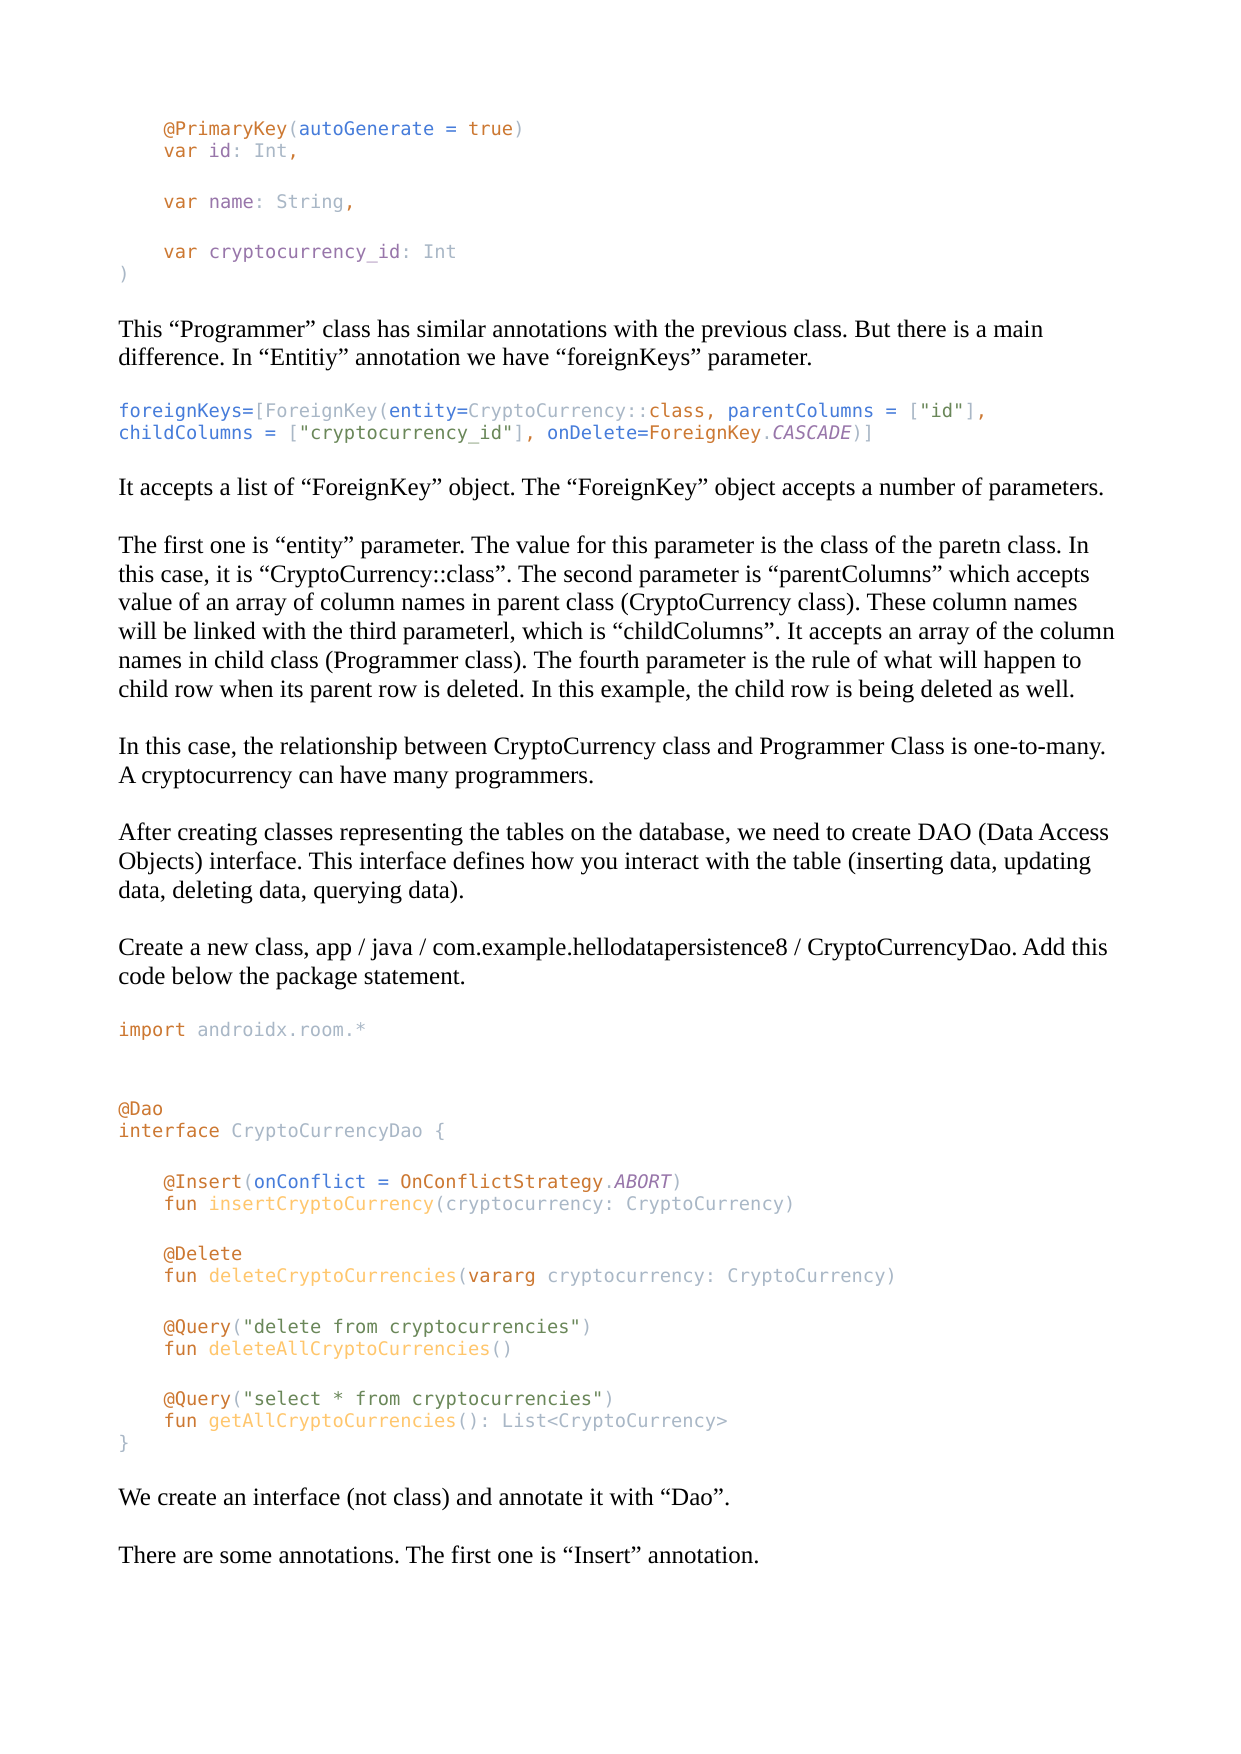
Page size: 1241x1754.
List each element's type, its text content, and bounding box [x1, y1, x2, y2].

text We create an interface (not class) and annotate it with “Dao”. [118, 1482, 1122, 1511]
text @PrimaryKey(autoGenerate = true) var id: Int, var name: String, var cryptocurrency_id: Int ) [118, 118, 1122, 285]
text This “Programmer” class has similar annotations with the previous class. But there is a main difference. In “Entitiy” annotation we have “foreignKeys” parameter. [118, 314, 1122, 371]
text foreignKeys=[ForeignKey(entity=CryptoCurrency::class, parentColumns = ["id"], childColumns = ["cryptocurrency_id"], onDelete=ForeignKey.CASCADE)] [118, 400, 1122, 444]
text import androidx.room.* @Dao interface CryptoCurrencyDao { @Insert(onConflict = OnConflictStrategy.ABORT) fun insertCryptoCurrency(cryptocurrency: CryptoCurrency) @Delete fun deleteCryptoCurrencies(vararg cryptocurrency: CryptoCurrency) @Query("delete from cryptocurrencies") fun deleteAllCryptoCurrencies() @Query("select * from cryptocurrencies") fun getAllCryptoCurrencies(): List<CryptoCurrency> } [118, 1019, 1122, 1454]
text The first one is “entity” parameter. The value for this parameter is the class of the paretn class. In this case, it is “CryptoCurrency::class”. The second parameter is “parentColumns” which accepts value of an array of column names in parent class (CryptoCurrency class). These column names will be linked with the third parameterl, which is “childColumns”. It accepts an array of the column names in child class (Programmer class). The fourth parameter is the rule of what will happen to child row when its parent row is deleted. In this example, the child row is being deleted as well. [118, 530, 1122, 702]
text It accepts a list of “ForeignKey” object. The “ForeignKey” object accepts a number of parameters. [118, 472, 1122, 501]
text In this case, the relationship between CryptoCurrency class and Programmer Class is one-to-many. A cryptocurrency can have many programmers. [118, 731, 1122, 789]
text There are some annotations. The first one is “Insert” annotation. [118, 1540, 1122, 1569]
text After creating classes representing the tables on the database, we need to create DAO (Data Access Objects) interface. This interface defines how you interact with the table (inserting data, updating data, deleting data, querying data). [118, 817, 1122, 904]
text Create a new class, app / java / com.example.hellodatapersistence8 / CryptoCurrencyDao. Add this code below the package statement. [118, 932, 1122, 990]
